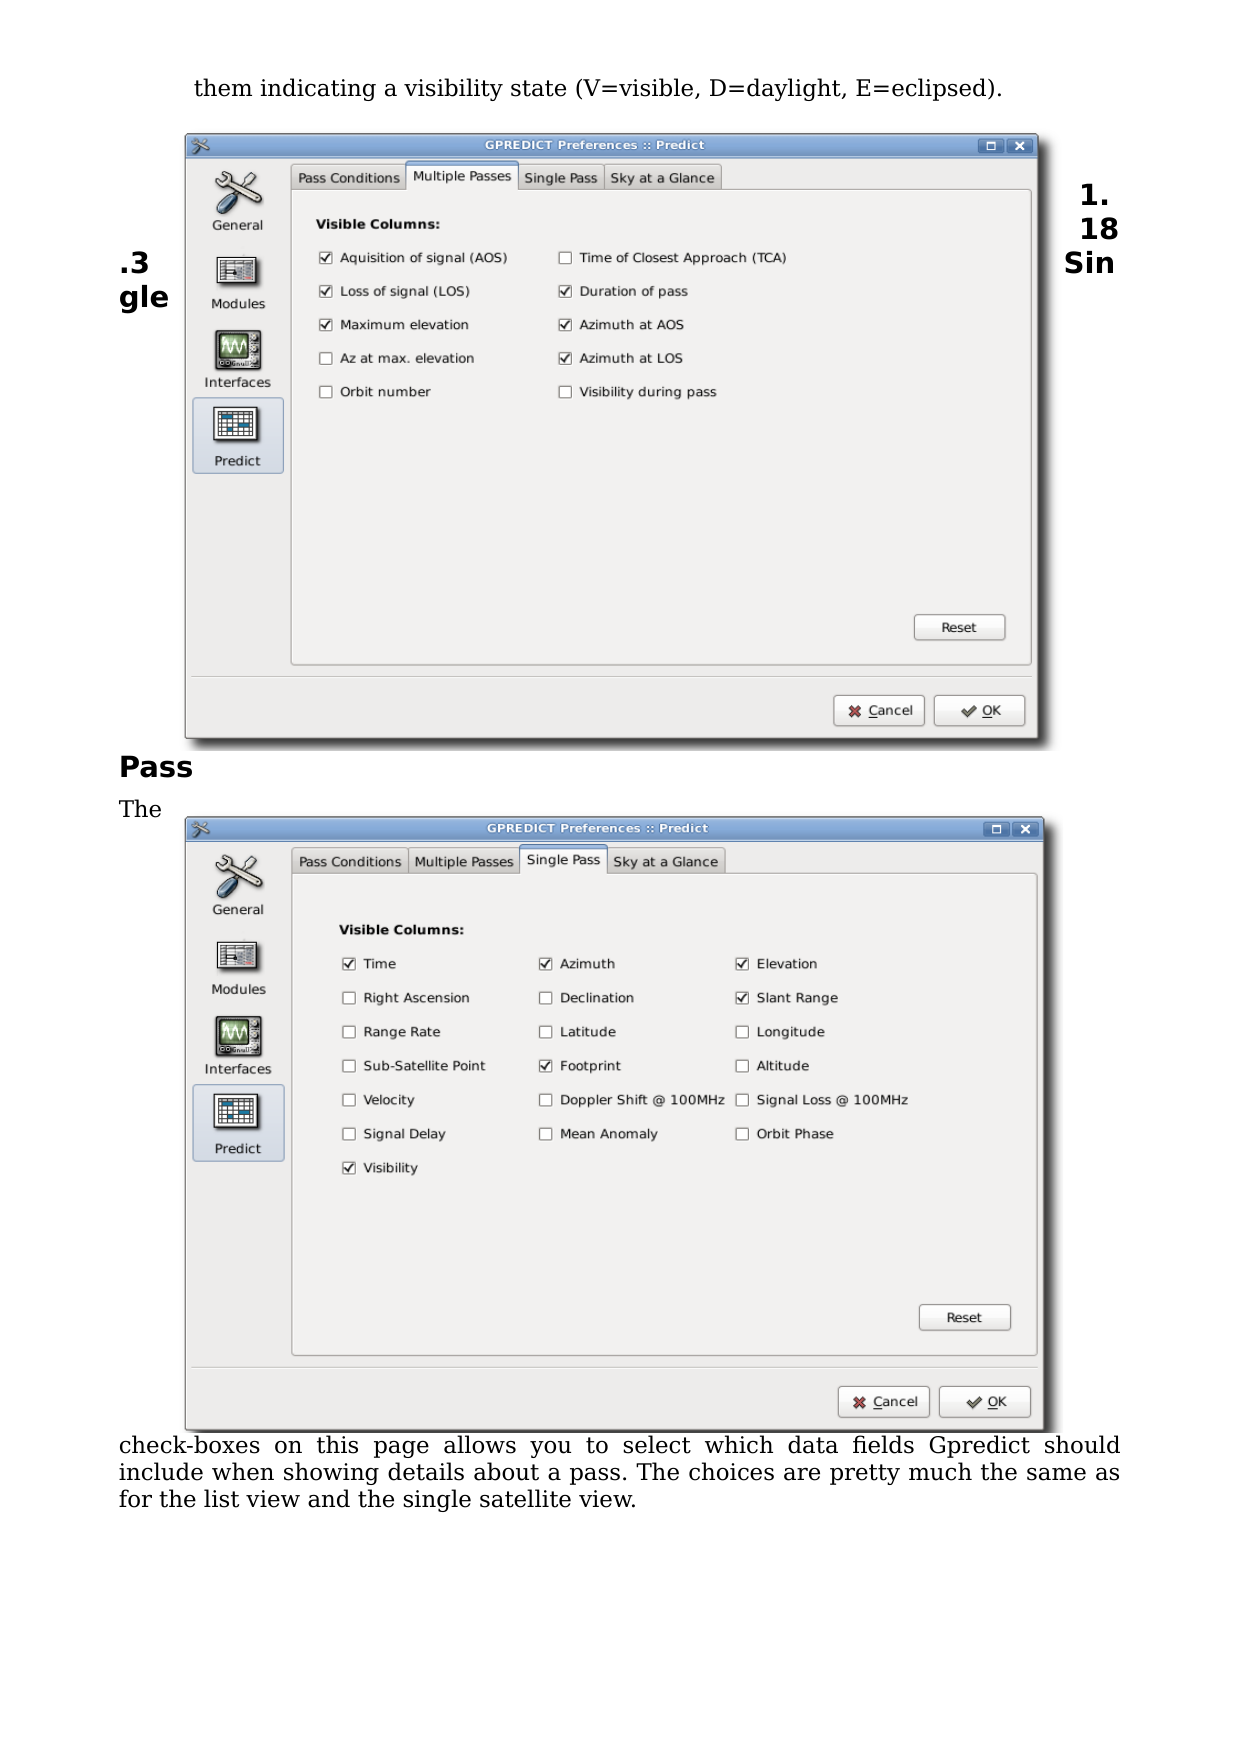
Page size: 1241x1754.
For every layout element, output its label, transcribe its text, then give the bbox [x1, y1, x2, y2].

list them indicating a visibility state (V=visible, D=daylight, E=eclipsed). [156, 75, 1122, 102]
text The check-boxes on this page allows you to select which data fields Gpredict should include when showing details about a pass. The choices are pretty much the same as for the list view and the single satellite view. [118, 797, 1122, 1513]
subtitle Single Pass [118, 178, 1122, 784]
